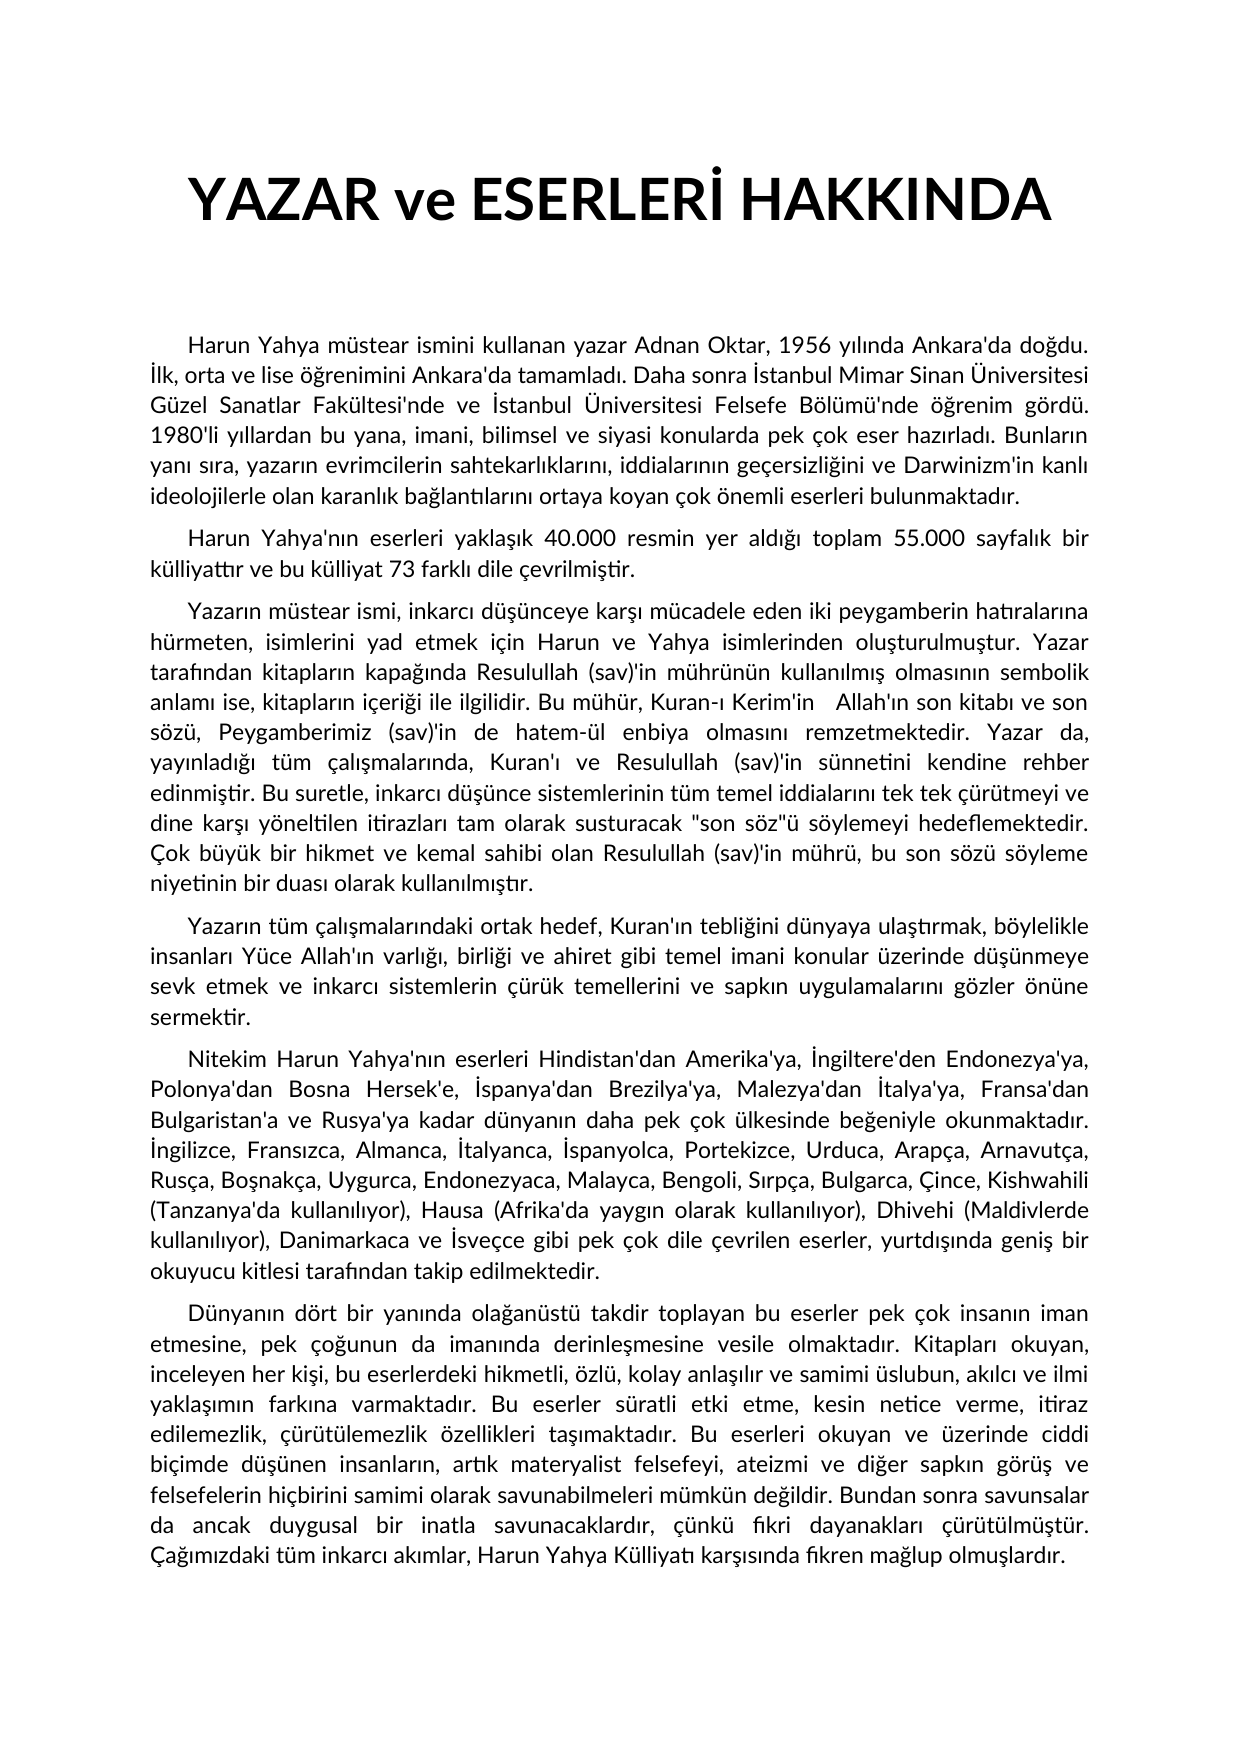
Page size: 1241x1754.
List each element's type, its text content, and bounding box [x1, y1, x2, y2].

text Harun Yahya müstear ismini kullanan yazar Adnan Oktar, 1956 yılında Ankara'da doğdu. İlk, orta ve lise öğrenimini Ankara'da tamamladı. Daha sonra İstanbul Mimar Sinan Üniversitesi Güzel Sanatlar Fakültesi'nde ve İstanbul Üniversitesi Felsefe Bölümü'nde öğrenim gördü. 1980'li yıllardan bu yana, imani, bilimsel ve siyasi konularda pek çok eser hazırladı. Bunların yanı sıra, yazarın evrimcilerin sahtekarlıklarını, iddialarının geçersizliğini ve Darwinizm'in kanlı ideolojilerle olan karanlık bağlantılarını ortaya koyan çok önemli eserleri bulunmaktadır. [150, 330, 1090, 509]
text Nitekim Harun Yahya'nın eserleri Hindistan'dan Amerika'ya, İngiltere'den Endonezya'ya, Polonya'dan Bosna Hersek'e, İspanya'dan Brezilya'ya, Malezya'dan İtalya'ya, Fransa'dan Bulgaristan'a ve Rusya'ya kadar dünyanın daha pek çok ülkesinde beğeniyle okunmaktadır. İngilizce, Fransızca, Almanca, İtalyanca, İspanyolca, Portekizce, Urduca, Arapça, Arnavutça, Rusça, Boşnakça, Uygurca, Endonezyaca, Malayca, Bengoli, Sırpça, Bulgarca, Çince, Kishwahili (Tanzanya'da kullanılıyor), Hausa (Afrika'da yaygın olarak kullanılıyor), Dhivehi (Maldivlerde kullanılıyor), Danimarkaca ve İsveçce gibi pek çok dile çevrilen eserler, yurtdışında geniş bir okuyucu kitlesi tarafından takip edilmektedir. [150, 1045, 1090, 1284]
text Yazarın tüm çalışmalarındaki ortak hedef, Kuran'ın tebliğini dünyaya ulaştırmak, böylelikle insanları Yüce Allah'ın varlığı, birliği ve ahiret gibi temel imani konular üzerinde düşünmeye sevk etmek ve inkarcı sistemlerin çürük temellerini ve sapkın uygulamalarını gözler önüne sermektir. [150, 912, 1090, 1030]
subtitle YAZAR ve ESERLERİ HAKKINDA [150, 162, 1090, 232]
text Dünyanın dört bir yanında olağanüstü takdir toplayan bu eserler pek çok insanın iman etmesine, pek çoğunun da imanında derinleşmesine vesile olmaktadır. Kitapları okuyan, inceleyen her kişi, bu eserlerdeki hikmetli, özlü, kolay anlaşılır ve samimi üslubun, akılcı ve ilmi yaklaşımın farkına varmaktadır. Bu eserler süratli etki etme, kesin netice verme, itiraz edilemezlik, çürütülemezlik özellikleri taşımaktadır. Bu eserleri okuyan ve üzerinde ciddi biçimde düşünen insanların, artık materyalist felsefeyi, ateizmi ve diğer sapkın görüş ve felsefelerin hiçbirini samimi olarak savunabilmeleri mümkün değildir. Bundan sonra savunsalar da ancak duygusal bir inatla savunacaklardır, çünkü fikri dayanakları çürütülmüştür. Çağımızdaki tüm inkarcı akımlar, Harun Yahya Külliyatı karşısında fikren mağlup olmuşlardır. [150, 1299, 1090, 1568]
text Harun Yahya'nın eserleri yaklaşık 40.000 resmin yer aldığı toplam 55.000 sayfalık bir külliyattır ve bu külliyat 73 farklı dile çevrilmiştir. [150, 524, 1090, 582]
text Yazarın müstear ismi, inkarcı düşünceye karşı mücadele eden iki peygamberin hatıralarına hürmeten, isimlerini yad etmek için Harun ve Yahya isimlerinden oluşturulmuştur. Yazar tarafından kitapların kapağında Resulullah (sav)'in mührünün kullanılmış olmasının sembolik anlamı ise, kitapların içeriği ile ilgilidir. Bu mühür, Kuran-ı Kerim'in Allah'ın son kitabı ve son sözü, Peygamberimiz (sav)'in de hatem-ül enbiya olmasını remzetmektedir. Yazar da, yayınladığı tüm çalışmalarında, Kuran'ı ve Resulullah (sav)'in sünnetini kendine rehber edinmiştir. Bu suretle, inkarcı düşünce sistemlerinin tüm temel iddialarını tek tek çürütmeyi ve dine karşı yöneltilen itirazları tam olarak susturacak "son söz"ü söylemeyi hedeflemektedir. Çok büyük bir hikmet ve kemal sahibi olan Resulullah (sav)'in mührü, bu son sözü söyleme niyetinin bir duası olarak kullanılmıştır. [150, 597, 1090, 896]
